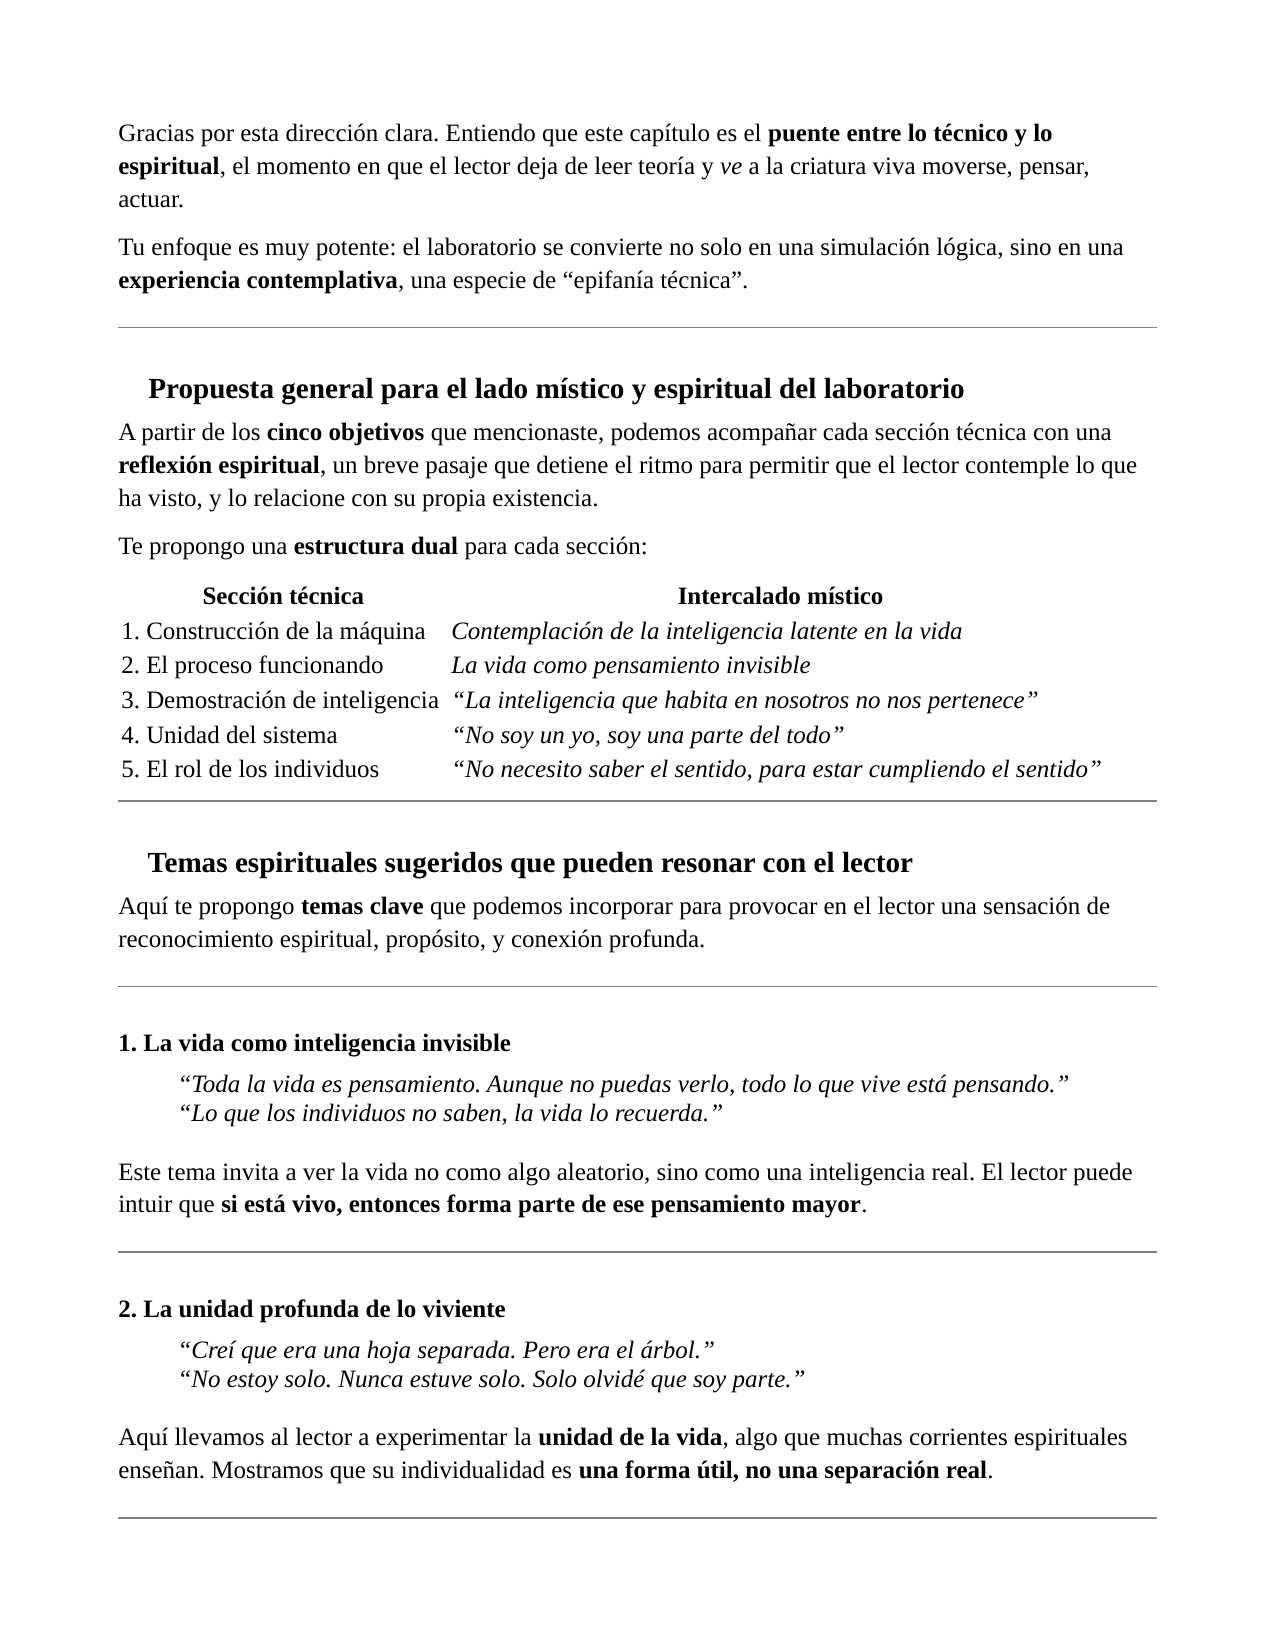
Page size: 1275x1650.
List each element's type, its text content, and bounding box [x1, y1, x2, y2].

subtitle 2. La unidad profunda de lo viviente [118, 1294, 1157, 1323]
subtitle 1. La vida como inteligencia invisible [118, 1028, 1157, 1057]
table_cell “No soy un yo, soy una parte del todo” [448, 717, 1113, 751]
table_cell La vida como pensamiento invisible [448, 648, 1113, 682]
text Aquí te propongo temas clave que podemos incorporar para provocar en el lector una sensación de reconocimiento espiritual, propósito, y conexión profunda. [118, 891, 1157, 953]
text Tu enfoque es muy potente: el laboratorio se convierte no solo en una simulación lógica, sino en una experiencia contemplativa, una especie de “epifanía técnica”. [118, 232, 1157, 293]
table_cell 5. El rol de los individuos [118, 751, 448, 786]
table_cell “No necesito saber el sentido, para estar cumpliendo el sentido” [448, 751, 1113, 786]
table_cell 3. Demostración de inteligencia [118, 682, 448, 717]
table_cell 4. Unidad del sistema [118, 717, 448, 751]
subtitle 🌟 Propuesta general para el lado místico y espiritual del laboratorio [118, 371, 1157, 405]
subtitle ✨ Temas espirituales sugeridos que pueden resonar con el lector [118, 845, 1157, 878]
table_header Sección técnica [118, 579, 448, 613]
table_cell “La inteligencia que habita en nosotros no nos pertenece” [448, 682, 1113, 717]
table_header Intercalado místico [448, 579, 1113, 613]
text Aquí llevamos al lector a experimentar la unidad de la vida, algo que muchas corrientes espirituales enseñan. Mostramos que su individualidad es una forma útil, no una separación real. [118, 1422, 1157, 1484]
table_cell Contemplación de la inteligencia latente en la vida [448, 613, 1113, 648]
text “Creí que era una hoja separada. Pero era el árbol.” “No estoy solo. Nunca estuve solo. Solo olvidé que soy parte.” [177, 1335, 1098, 1393]
text A partir de los cinco objetivos que mencionaste, podemos acompañar cada sección técnica con una reflexión espiritual, un breve pasaje que detiene el ritmo para permitir que el lector contemple lo que ha visto, y lo relacione con su propia existencia. [118, 417, 1157, 512]
text Te propongo una estructura dual para cada sección: [118, 531, 1157, 560]
table_cell 2. El proceso funcionando [118, 648, 448, 682]
text Gracias por esta dirección clara. Entiendo que este capítulo es el puente entre lo técnico y lo espiritual, el momento en que el lector deja de leer teoría y ve a la criatura viva moverse, pensar, actuar. [118, 118, 1157, 213]
table_cell 1. Construcción de la máquina [118, 613, 448, 648]
text “Toda la vida es pensamiento. Aunque no puedas verlo, todo lo que vive está pensando.” “Lo que los individuos no saben, la vida lo recuerda.” [177, 1069, 1098, 1127]
text Este tema invita a ver la vida no como algo aleatorio, sino como una inteligencia real. El lector puede intuir que si está vivo, entonces forma parte de ese pensamiento mayor. [118, 1157, 1157, 1218]
